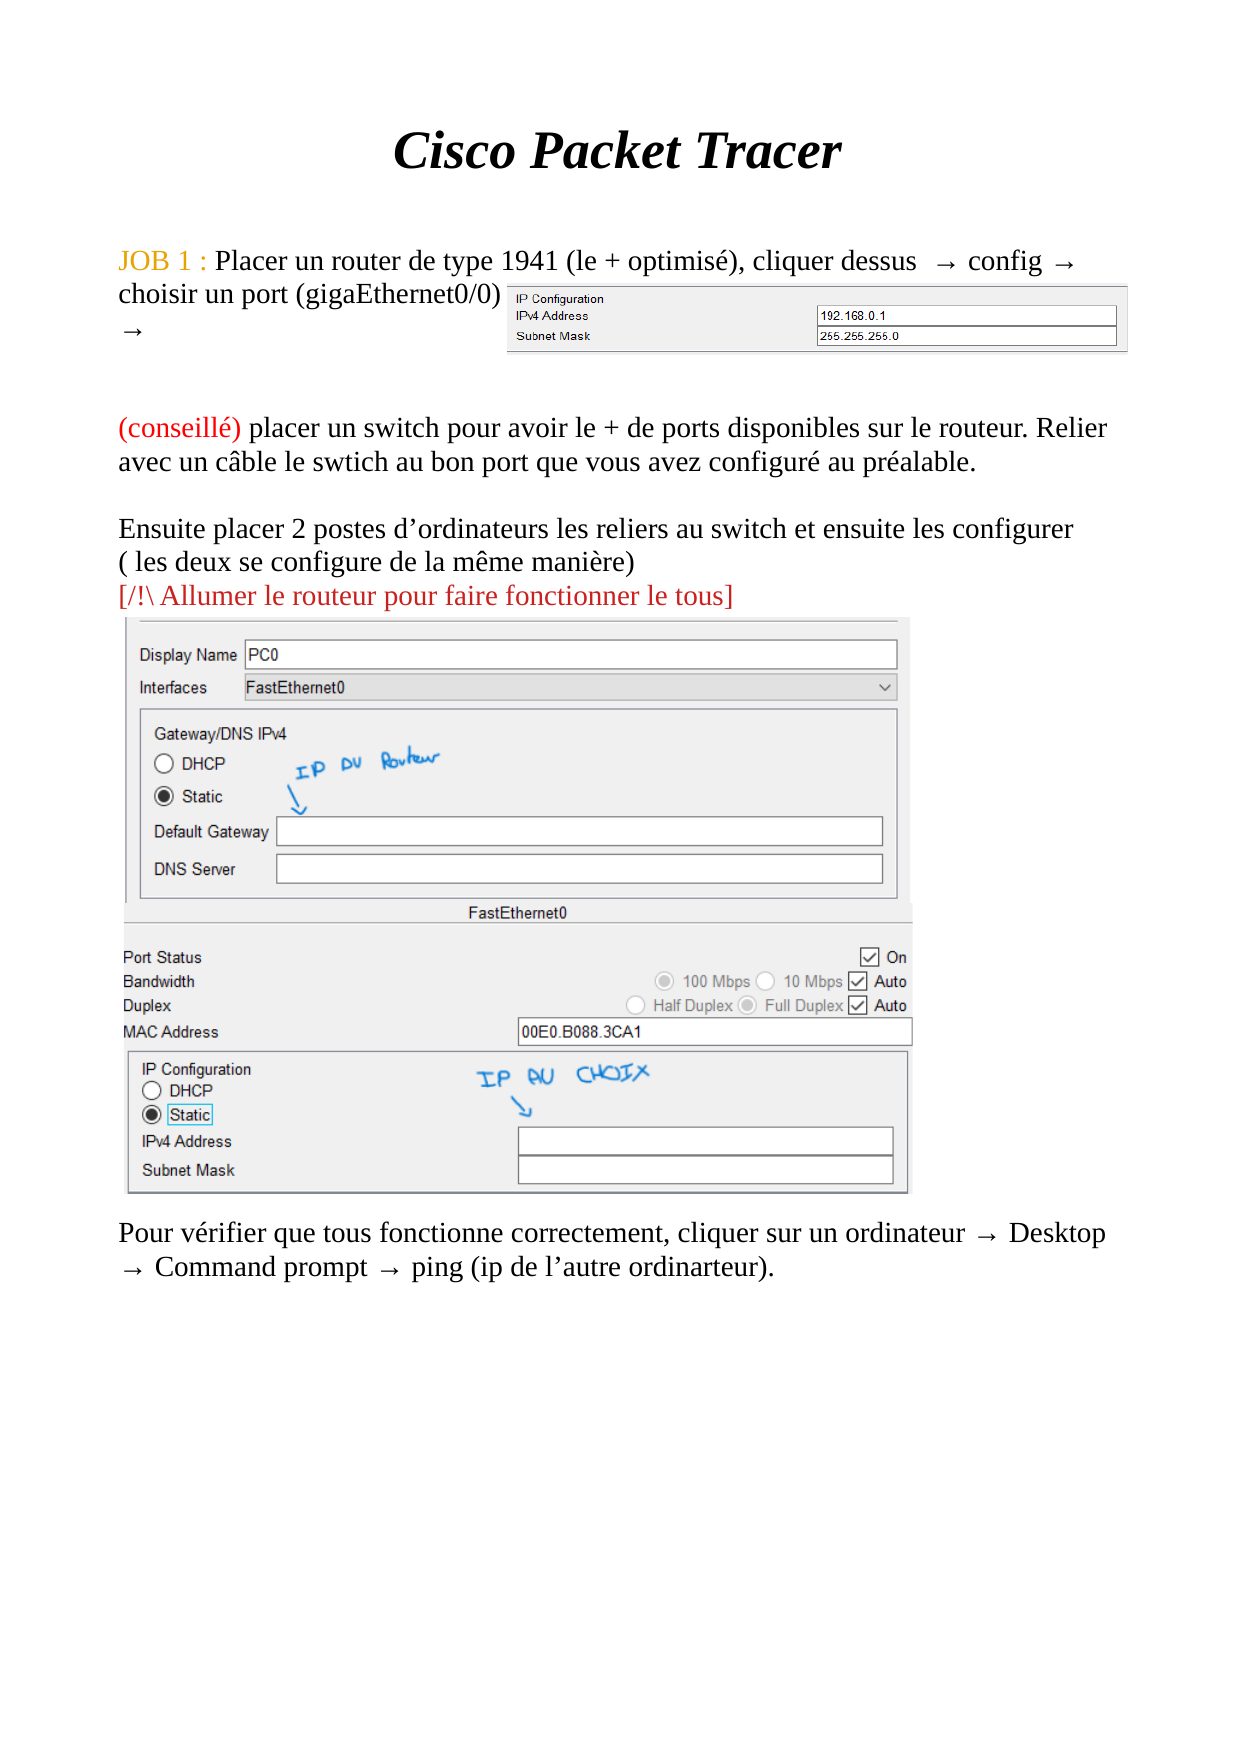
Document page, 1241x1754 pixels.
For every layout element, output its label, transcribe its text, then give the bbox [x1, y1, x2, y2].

picture [507, 283, 1128, 355]
text [/!\ Allumer le routeur pour faire fonctionner le tous] [118, 578, 1122, 612]
text JOB 1 : Placer un router de type 1941 (le + optimisé), cliquer dessus → config → choisir un port (gigaEthernet0/0) → [118, 243, 1122, 343]
text (conseillé) placer un switch pour avoir le + de ports disponibles sur le routeur. Relier avec un câble le swtich au bon port que vous avez configuré au préalable. [118, 410, 1122, 477]
text Pour vérifier que tous fonctionne correctement, cliquer sur un ordinateur → Desktop → Command prompt → ping (ip de l’autre ordinarteur). [118, 1215, 1122, 1282]
text Ensuite placer 2 postes d’ordinateurs les reliers au switch et ensuite les configurer ( les deux se configure de la même manière) [118, 511, 1122, 578]
text Cisco Packet Tracer [118, 118, 1122, 180]
picture [123, 617, 913, 1194]
